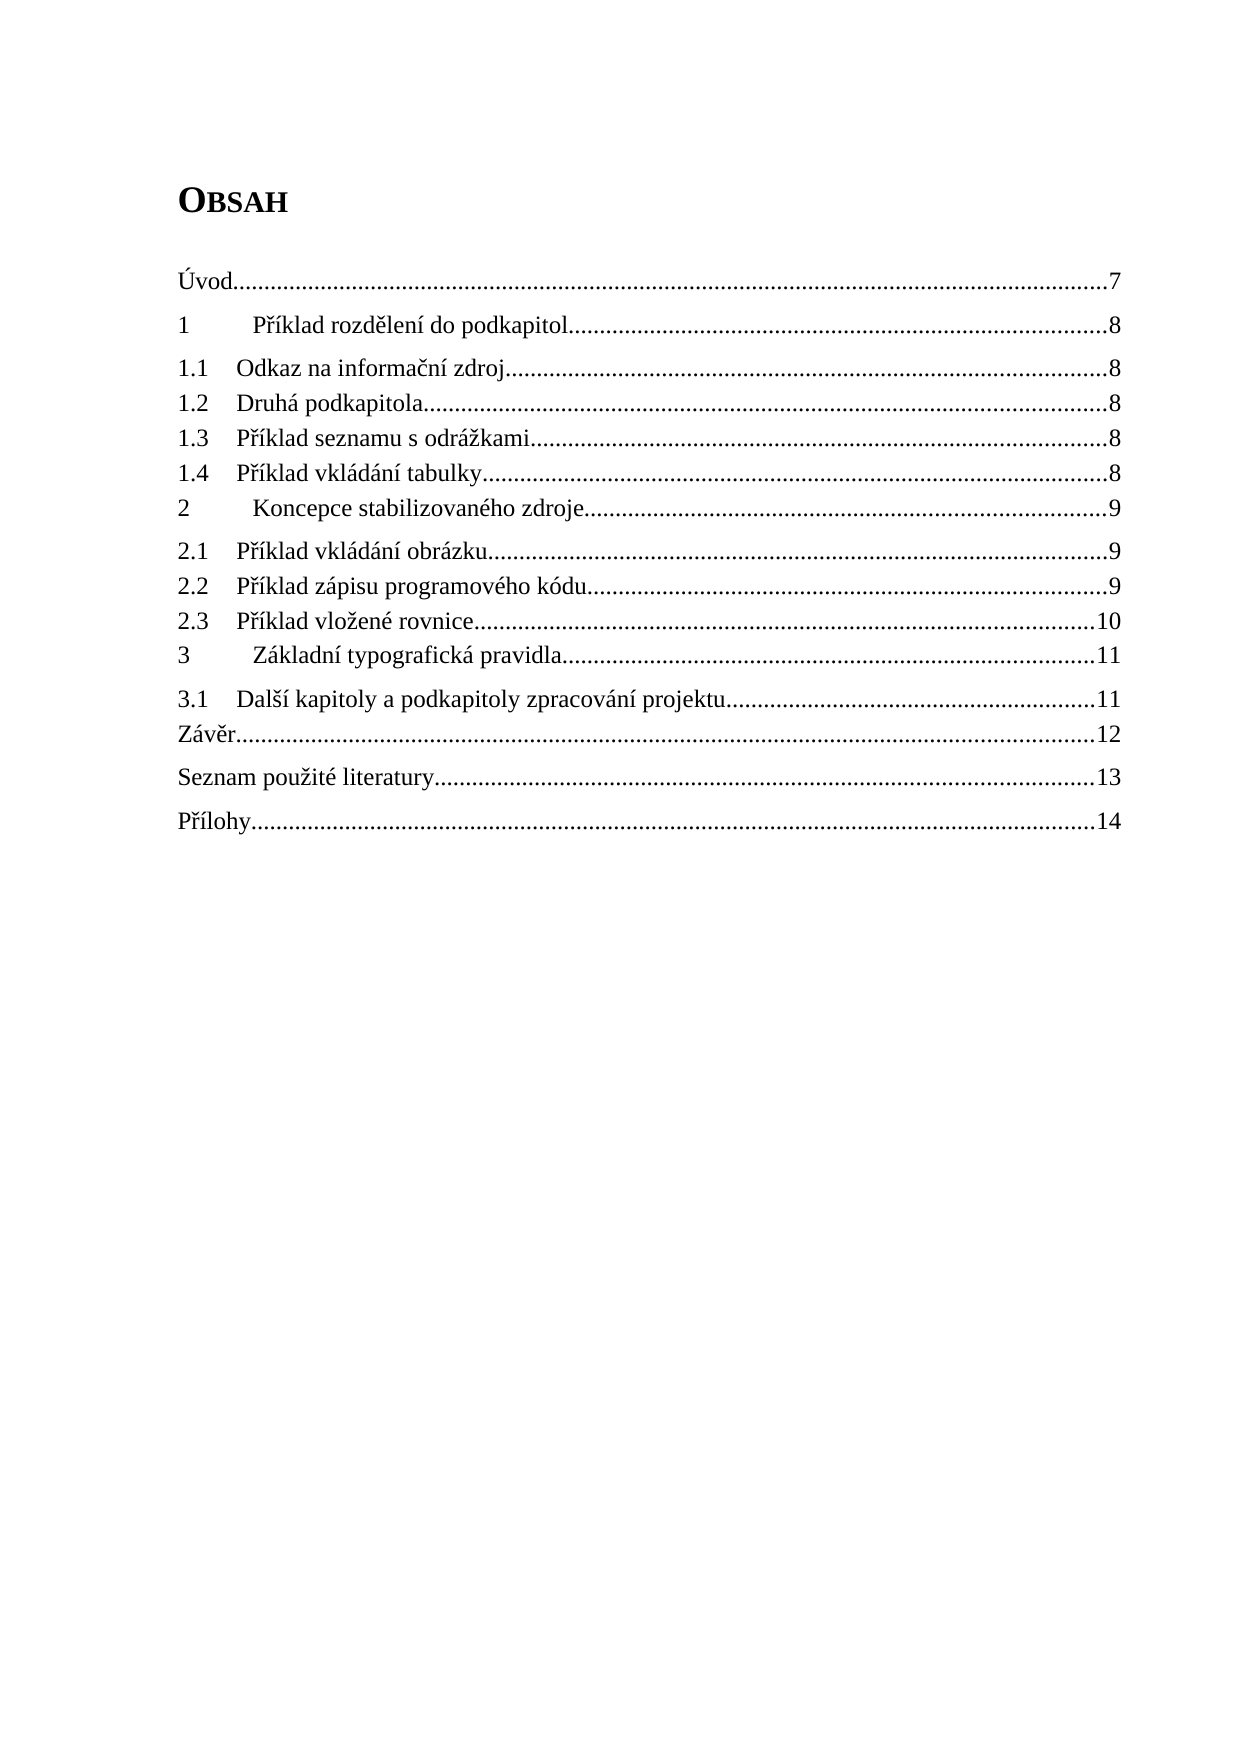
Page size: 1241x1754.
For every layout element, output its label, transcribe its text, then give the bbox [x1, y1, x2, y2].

text Závěr 12 [177, 719, 1122, 748]
text 1 Příklad rozdělení do podkapitol 8 [177, 310, 1122, 338]
text 2.2 Příklad zápisu programového kódu 9 [177, 571, 1122, 600]
text 1.2 Druhá podkapitola 8 [177, 388, 1122, 417]
text Přílohy 14 [177, 806, 1122, 835]
text 3 Základní typografická pravidla 11 [177, 641, 1122, 669]
text 2 Koncepce stabilizovaného zdroje 9 [177, 493, 1122, 521]
text Úvod 7 [177, 266, 1122, 295]
text 2.1 Příklad vkládání obrázku 9 [177, 536, 1122, 565]
text 1.3 Příklad seznamu s odrážkami 8 [177, 423, 1122, 452]
text 1.1 Odkaz na informační zdroj 8 [177, 353, 1122, 382]
text 1.4 Příklad vkládání tabulky 8 [177, 458, 1122, 487]
text 2.3 Příklad vložené rovnice 10 [177, 606, 1122, 634]
text 3.1 Další kapitoly a podkapitoly zpracování projektu 11 [177, 684, 1122, 713]
text Seznam použité literatury 13 [177, 762, 1122, 791]
text Obsah [177, 177, 1122, 220]
